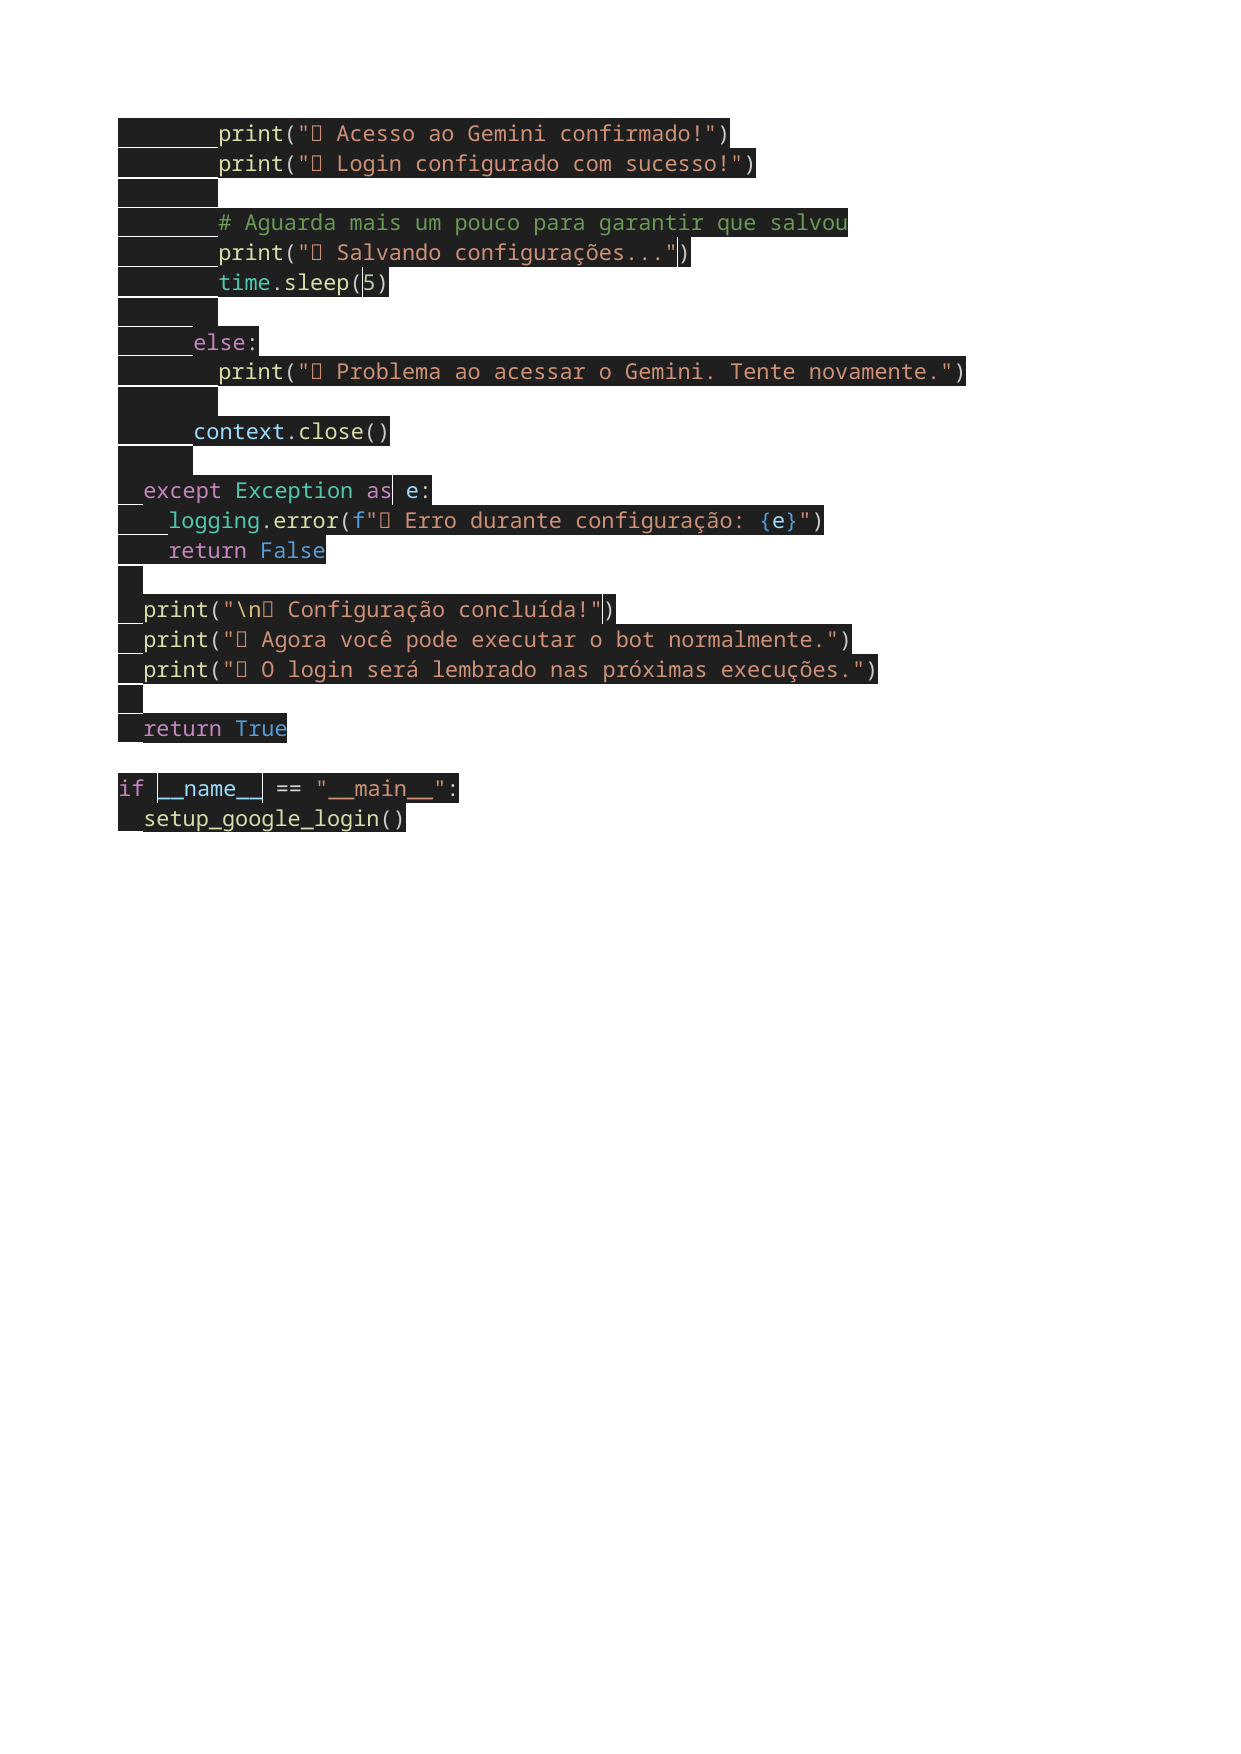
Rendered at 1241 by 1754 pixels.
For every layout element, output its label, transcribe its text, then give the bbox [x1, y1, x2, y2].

text print("💡 Agora você pode executar o bot normalmente.") [118, 624, 1122, 654]
text except Exception as e: [118, 475, 1122, 505]
text return False [118, 535, 1122, 564]
text print("✅ Login configurado com sucesso!") [118, 148, 1122, 178]
text setup_google_login() [118, 803, 1122, 832]
text time.sleep(5) [118, 267, 1122, 297]
text return True [118, 713, 1122, 743]
text logging.error(f"❌ Erro durante configuração: {e}") [118, 505, 1122, 535]
text # Aguarda mais um pouco para garantir que salvou [118, 207, 1122, 237]
text print("💡 O login será lembrado nas próximas execuções.") [118, 654, 1122, 684]
text print("💾 Salvando configurações...") [118, 237, 1122, 267]
text print("❌ Problema ao acessar o Gemini. Tente novamente.") [118, 356, 1122, 386]
text context.close() [118, 416, 1122, 446]
text else: [118, 326, 1122, 356]
text print("✅ Acesso ao Gemini confirmado!") [118, 118, 1122, 148]
text if __name__ == "__main__": [118, 773, 1122, 803]
text print("\n🎉 Configuração concluída!") [118, 594, 1122, 624]
